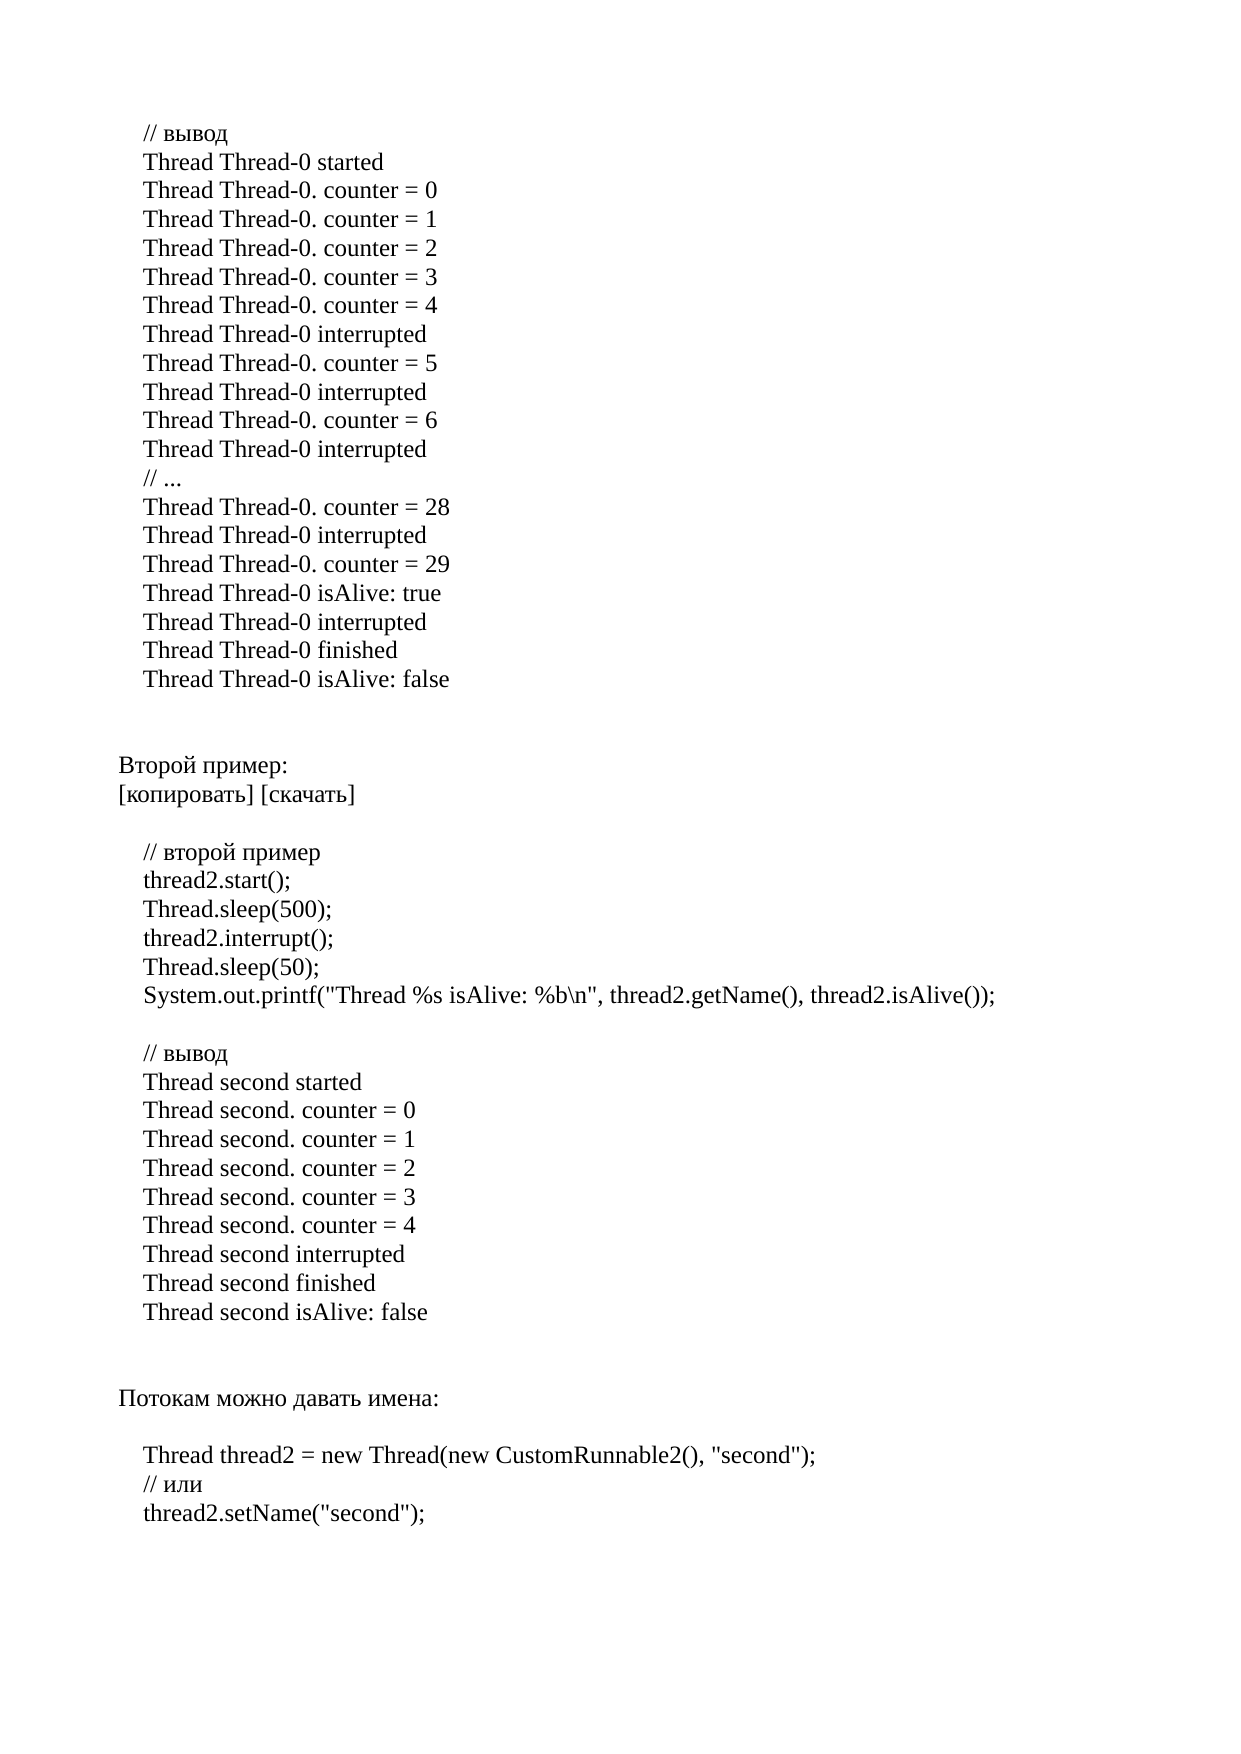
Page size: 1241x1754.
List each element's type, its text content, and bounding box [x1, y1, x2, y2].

text Thread second finished [118, 1268, 1122, 1297]
text Thread Thread-0 interrupted [118, 319, 1122, 348]
text Thread Thread-0. counter = 6 [118, 406, 1122, 434]
text thread2.start(); [118, 866, 1122, 894]
text [копировать] [скачать] [118, 779, 1122, 808]
text Thread Thread-0 interrupted [118, 521, 1122, 549]
text // второй пример [118, 837, 1122, 866]
text Thread.sleep(50); [118, 952, 1122, 981]
text Thread Thread-0. counter = 3 [118, 262, 1122, 291]
text Thread Thread-0. counter = 28 [118, 492, 1122, 521]
text Thread Thread-0 interrupted [118, 377, 1122, 406]
text Thread Thread-0 isAlive: true [118, 578, 1122, 607]
text Thread second isAlive: false [118, 1297, 1122, 1326]
text Thread Thread-0. counter = 2 [118, 233, 1122, 262]
text Thread second. counter = 4 [118, 1211, 1122, 1239]
text Thread Thread-0. counter = 0 [118, 176, 1122, 204]
text Thread Thread-0. counter = 1 [118, 204, 1122, 233]
text // ... [118, 463, 1122, 492]
text Thread Thread-0 interrupted [118, 607, 1122, 636]
text // или [118, 1469, 1122, 1498]
text Thread second started [118, 1067, 1122, 1096]
text // вывод [118, 118, 1122, 147]
text Thread Thread-0 isAlive: false [118, 664, 1122, 693]
text thread2.interrupt(); [118, 923, 1122, 952]
text Thread second. counter = 3 [118, 1182, 1122, 1211]
text // вывод [118, 1038, 1122, 1067]
text thread2.setName("second"); [118, 1498, 1122, 1527]
text System.out.printf("Thread %s isAlive: %b\n", thread2.getName(), thread2.isAlive()); [118, 981, 1122, 1009]
text Thread Thread-0. counter = 4 [118, 291, 1122, 319]
text Thread.sleep(500); [118, 894, 1122, 923]
text Thread thread2 = new Thread(new CustomRunnable2(), "second"); [118, 1441, 1122, 1469]
text Thread second. counter = 0 [118, 1096, 1122, 1124]
text Второй пример: [118, 751, 1122, 779]
text Потокам можно давать имена: [118, 1383, 1122, 1412]
text Thread Thread-0 started [118, 147, 1122, 176]
text Thread second. counter = 1 [118, 1124, 1122, 1153]
text Thread second. counter = 2 [118, 1153, 1122, 1182]
text Thread Thread-0. counter = 29 [118, 549, 1122, 578]
text Thread Thread-0 finished [118, 636, 1122, 664]
text Thread Thread-0. counter = 5 [118, 348, 1122, 377]
text Thread Thread-0 interrupted [118, 434, 1122, 463]
text Thread second interrupted [118, 1239, 1122, 1268]
